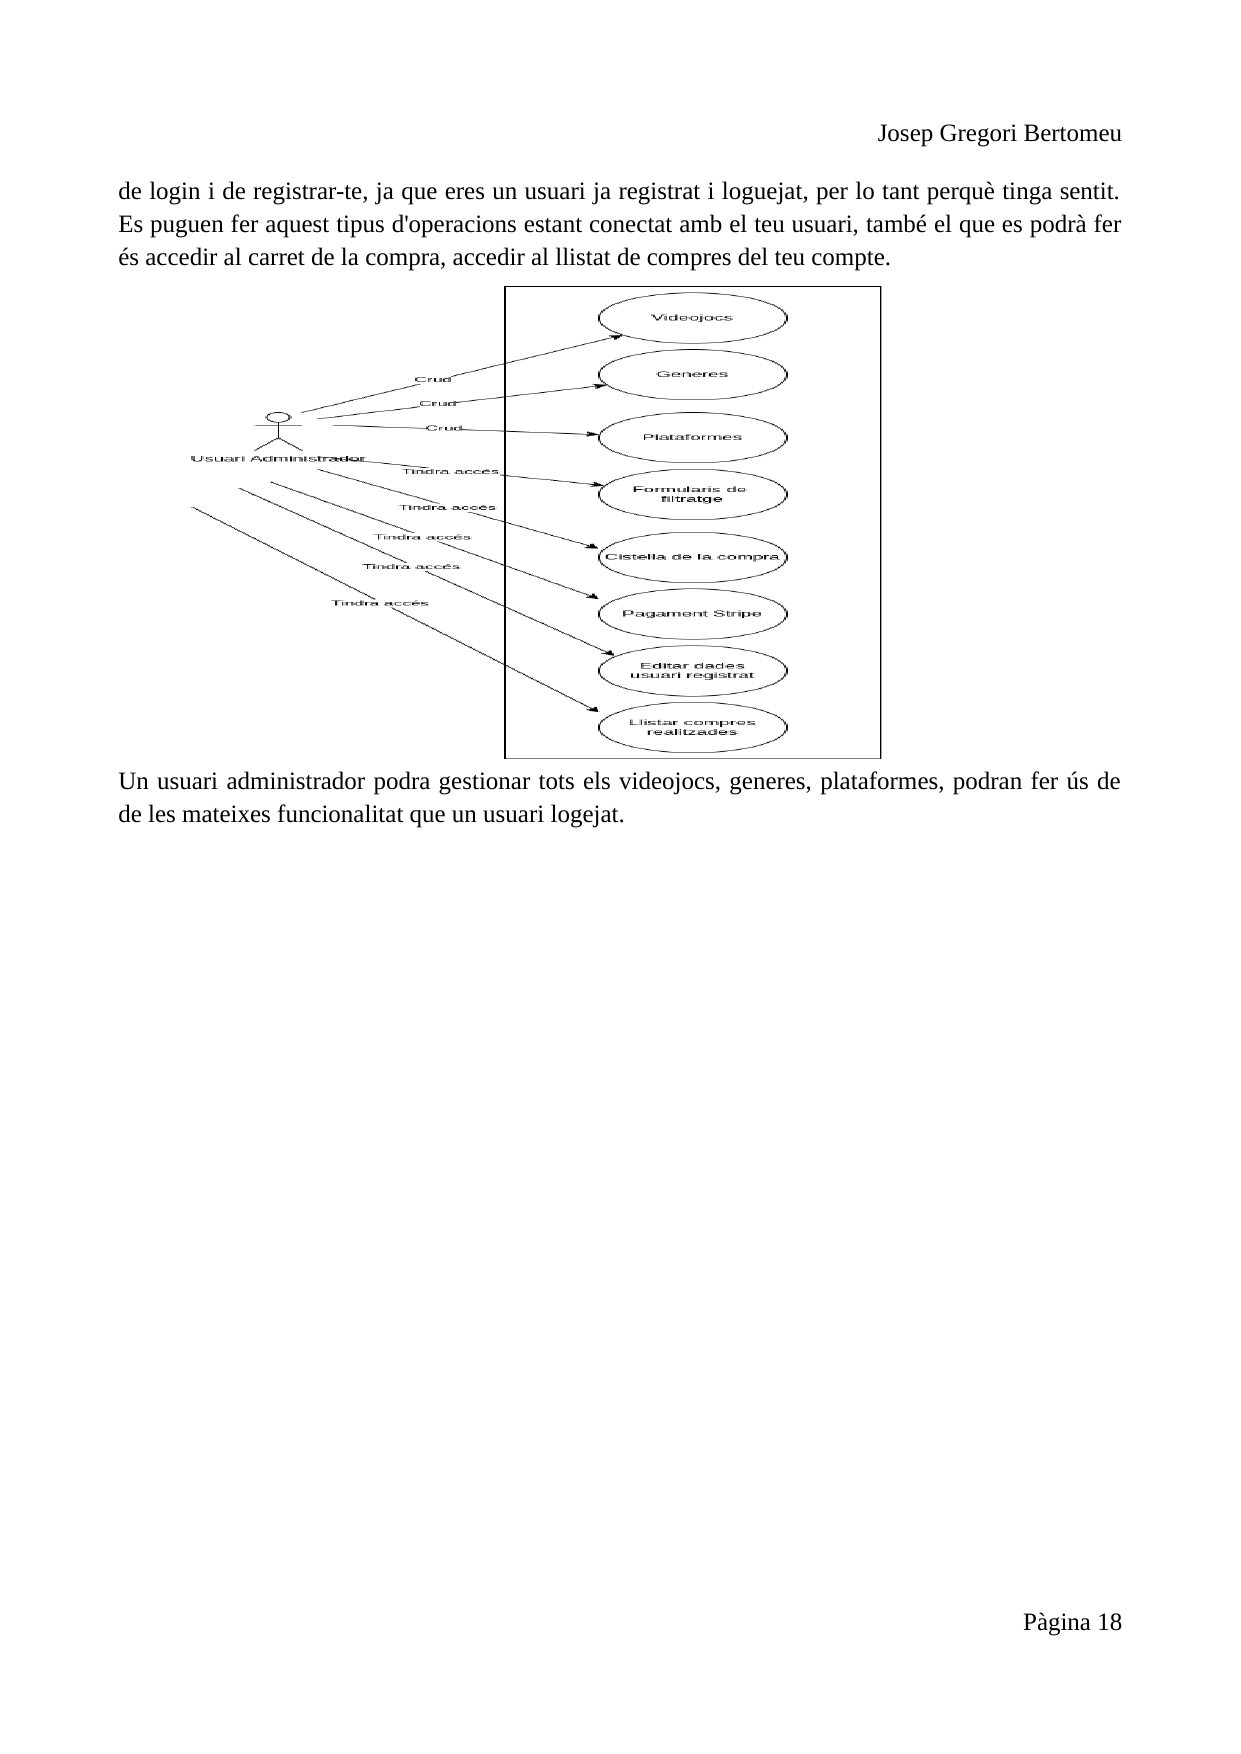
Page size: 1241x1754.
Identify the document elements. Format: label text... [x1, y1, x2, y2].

text Un usuari administrador podra gestionar tots els videojocs, generes, plataformes, podran fer ús de de les mateixes funcionalitat que un usuari logejat. [118, 766, 1122, 828]
picture [181, 286, 882, 759]
text de login i de registrar-te, ja que eres un usuari ja registrat i loguejat, per lo tant perquè tinga sentit. Es puguen fer aquest tipus d'operacions estant conectat amb el teu usuari, també el que es podrà fer és accedir al carret de la compra, accedir al llistat de compres del teu compte. [118, 176, 1122, 271]
